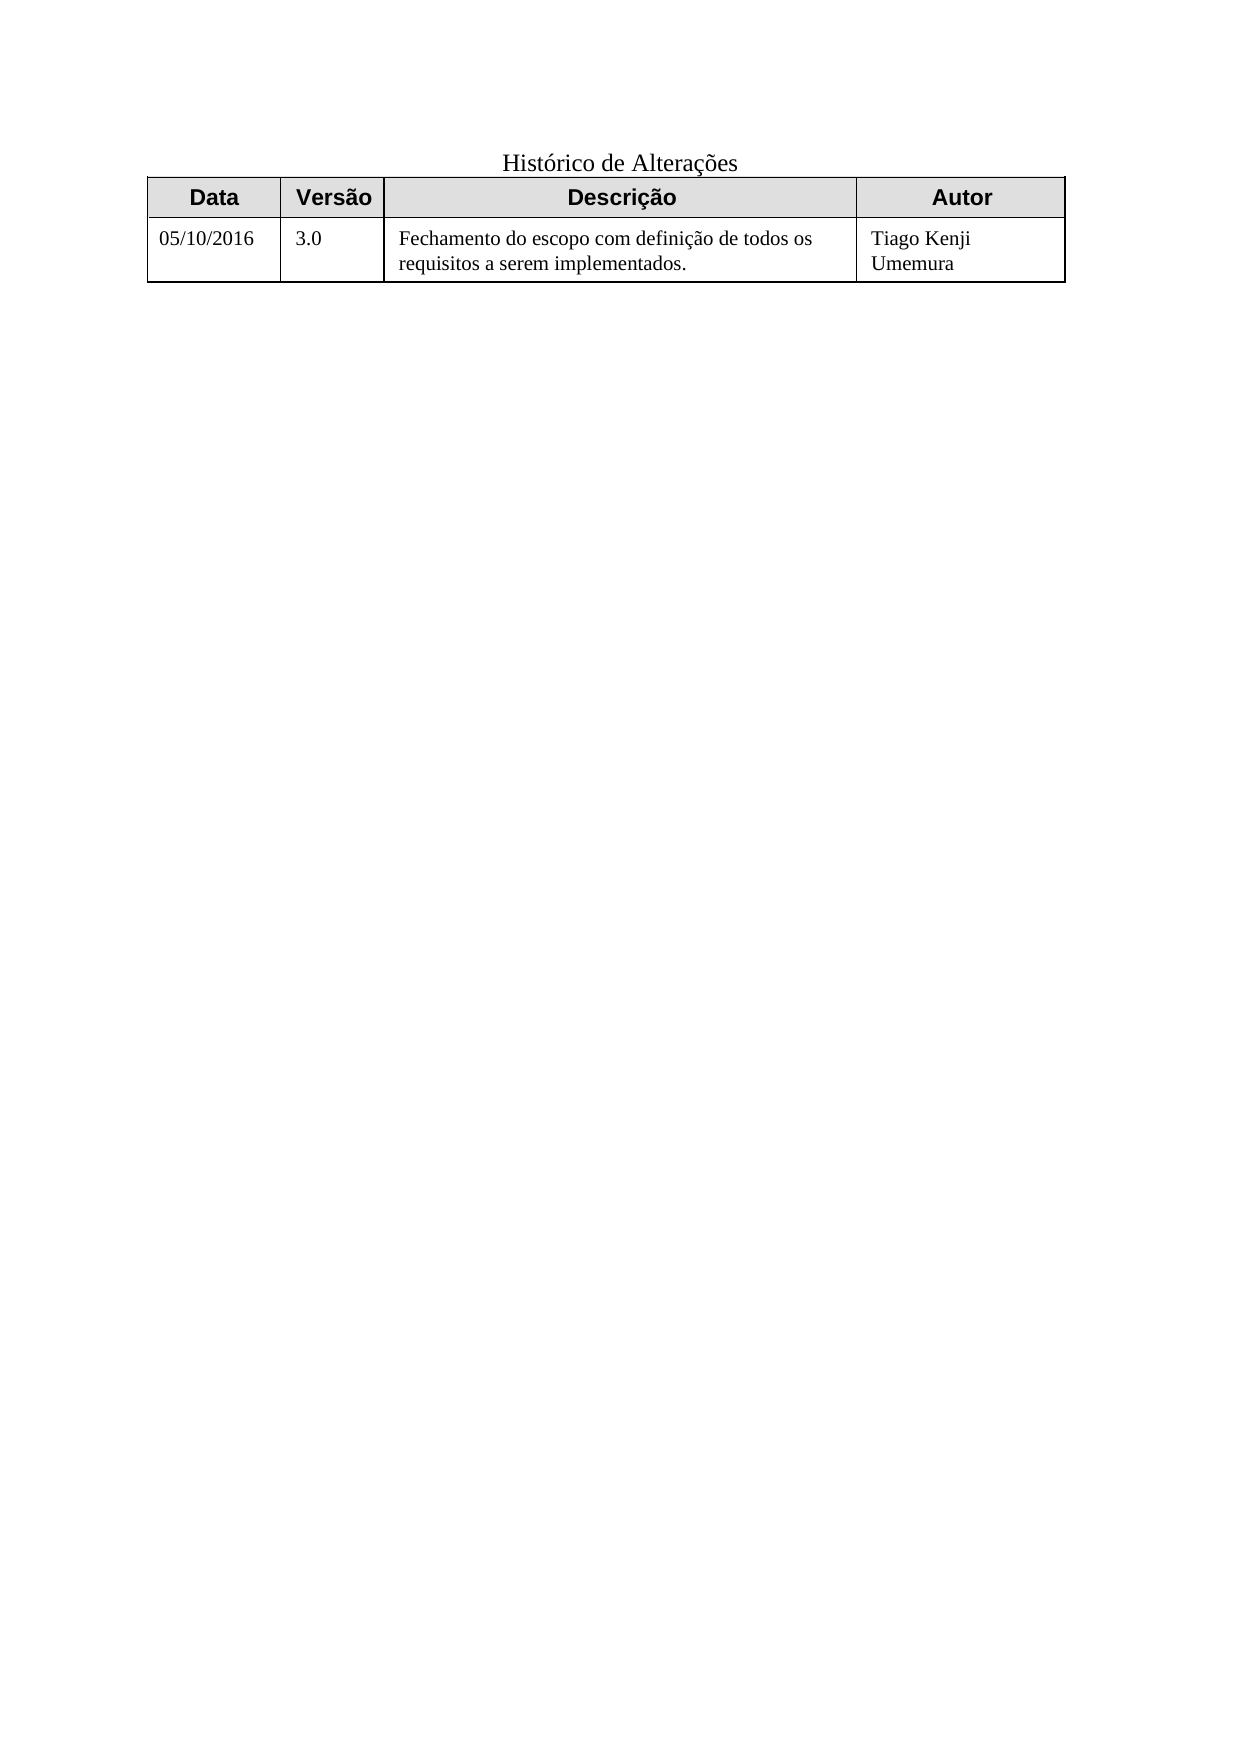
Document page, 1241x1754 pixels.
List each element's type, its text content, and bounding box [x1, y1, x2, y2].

table_header Descrição [385, 178, 856, 217]
table_header Data [148, 178, 280, 217]
table_cell 05/10/2016 [148, 218, 280, 281]
table_header Autor [857, 178, 1064, 217]
table_cell 3.0 [281, 218, 383, 281]
table_header Versão [281, 178, 383, 217]
table_cell Fechamento do escopo com definição de todos os requisitos a serem implementados. [385, 218, 856, 281]
table_cell Tiago Kenji Umemura [857, 218, 1064, 281]
text Histórico de Alterações [148, 148, 1092, 176]
